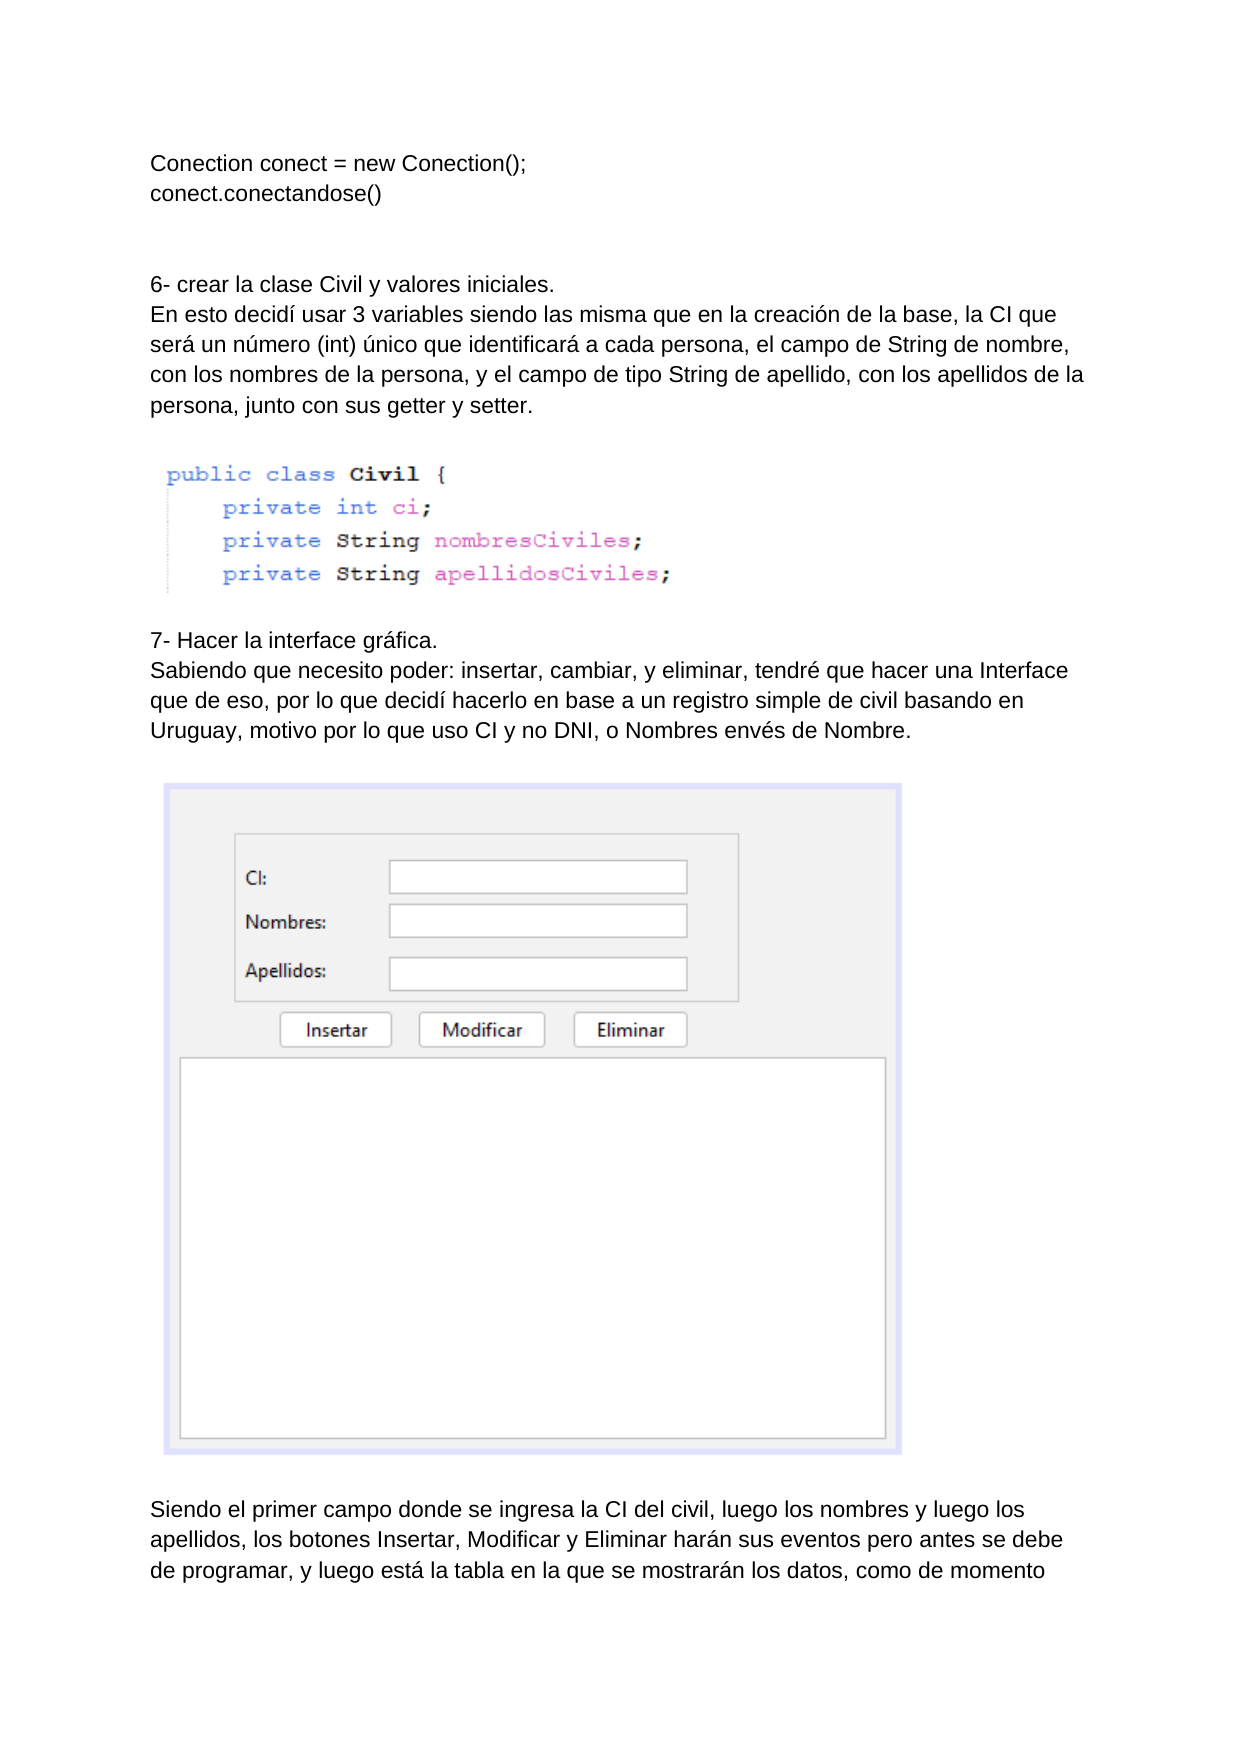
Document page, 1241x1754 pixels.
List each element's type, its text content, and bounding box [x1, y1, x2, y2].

text conect.conectandose() [150, 180, 1090, 207]
text Sabiendo que necesito poder: insertar, cambiar, y eliminar, tendré que hacer una Interface que de eso, por lo que decidí hacerlo en base a un registro simple de civil basando en Uruguay, motivo por lo que uso CI y no DNI, o Nombres envés de Nombre. [150, 657, 1090, 744]
text Conection conect = new Conection(); [150, 150, 1090, 176]
text 6- crear la clase Civil y valores iniciales. [150, 271, 1090, 297]
picture [150, 452, 708, 593]
text Siendo el primer campo donde se ingresa la CI del civil, luego los nombres y luego los apellidos, los botones Insertar, Modificar y Eliminar harán sus eventos pero antes se debe de programar, y luego está la tabla en la que se mostrarán los datos, como de momento [150, 1496, 1090, 1583]
picture [150, 777, 932, 1463]
text En esto decidí usar 3 variables siendo las misma que en la creación de la base, la CI que será un número (int) único que identificará a cada persona, el campo de String de nombre, con los nombres de la persona, y el campo de tipo String de apellido, con los apellidos de la persona, junto con sus getter y setter. [150, 301, 1090, 418]
text 7- Hacer la interface gráfica. [150, 627, 1090, 653]
